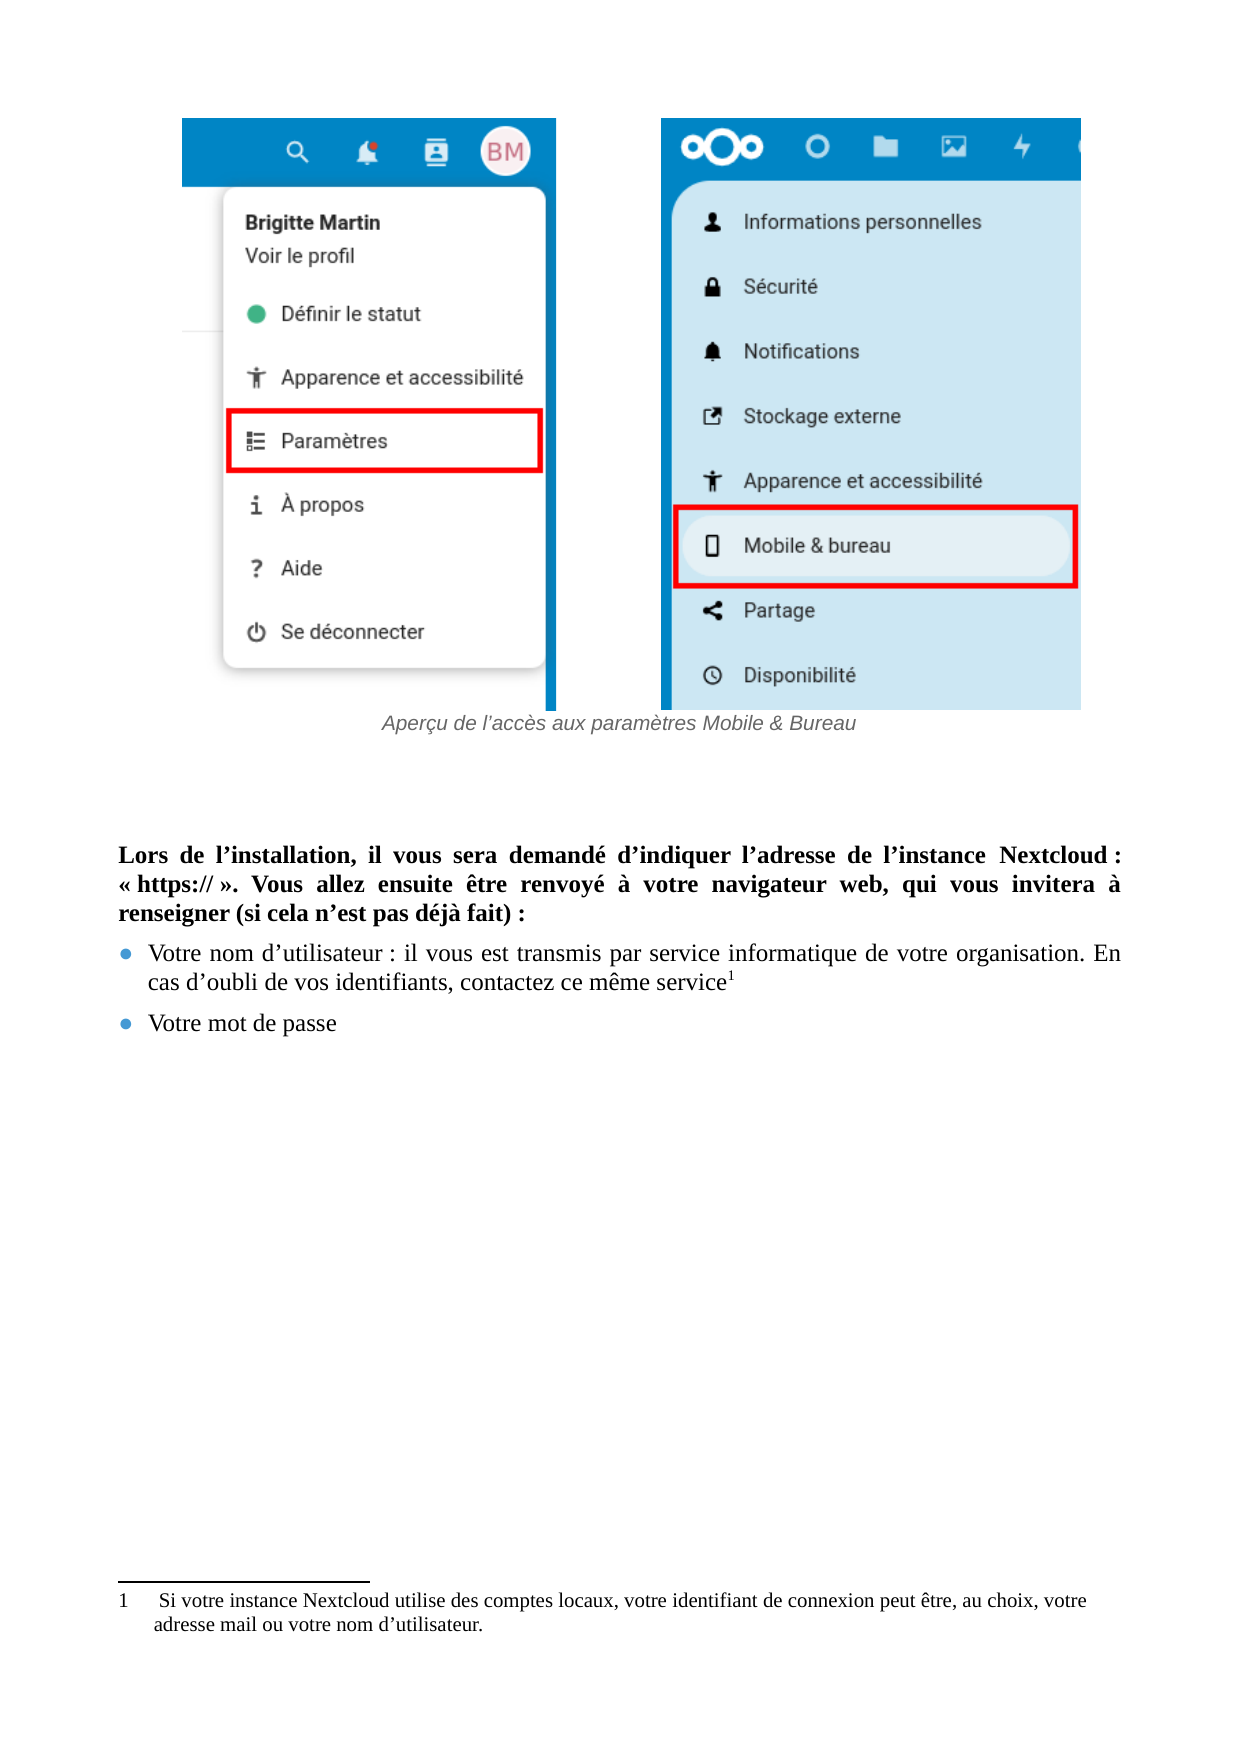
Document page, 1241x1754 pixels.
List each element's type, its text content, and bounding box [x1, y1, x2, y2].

picture [481, 127, 530, 175]
list Votre mot de passe [118, 1008, 1122, 1036]
picture [287, 142, 308, 162]
table_header [557, 118, 620, 710]
table_cell Aperçu de l’accès aux paramètres Mobile & Bureau [118, 710, 1122, 791]
picture [942, 136, 966, 157]
picture [682, 128, 763, 166]
picture [874, 136, 898, 157]
picture [806, 134, 829, 158]
text Lors de l’installation, il vous sera demandé d’indiquer l’adresse de l’instance Nextcloud : « https:// ». Vous allez ensuite être renvoyé à votre navigateur web, qui vous invitera à renseigner (si cela n’est pas déjà fait) : [118, 840, 1122, 927]
table_header [1081, 118, 1122, 710]
picture [672, 181, 1081, 710]
picture [1015, 135, 1030, 155]
picture [182, 187, 547, 711]
table_header [620, 118, 661, 710]
table_header [118, 118, 182, 710]
list Votre nom d’utilisateur : il vous est transmis par service informatique de votre organisation. En cas d’oubli de vos identifiants, contactez ce même service [118, 938, 1122, 996]
list Si votre instance Nextcloud utilise des comptes locaux, votre identifiant de connexion peut être, au choix, votre adresse mail ou votre nom d’utilisateur. [118, 1588, 1122, 1636]
picture [357, 141, 378, 164]
picture [425, 139, 448, 166]
